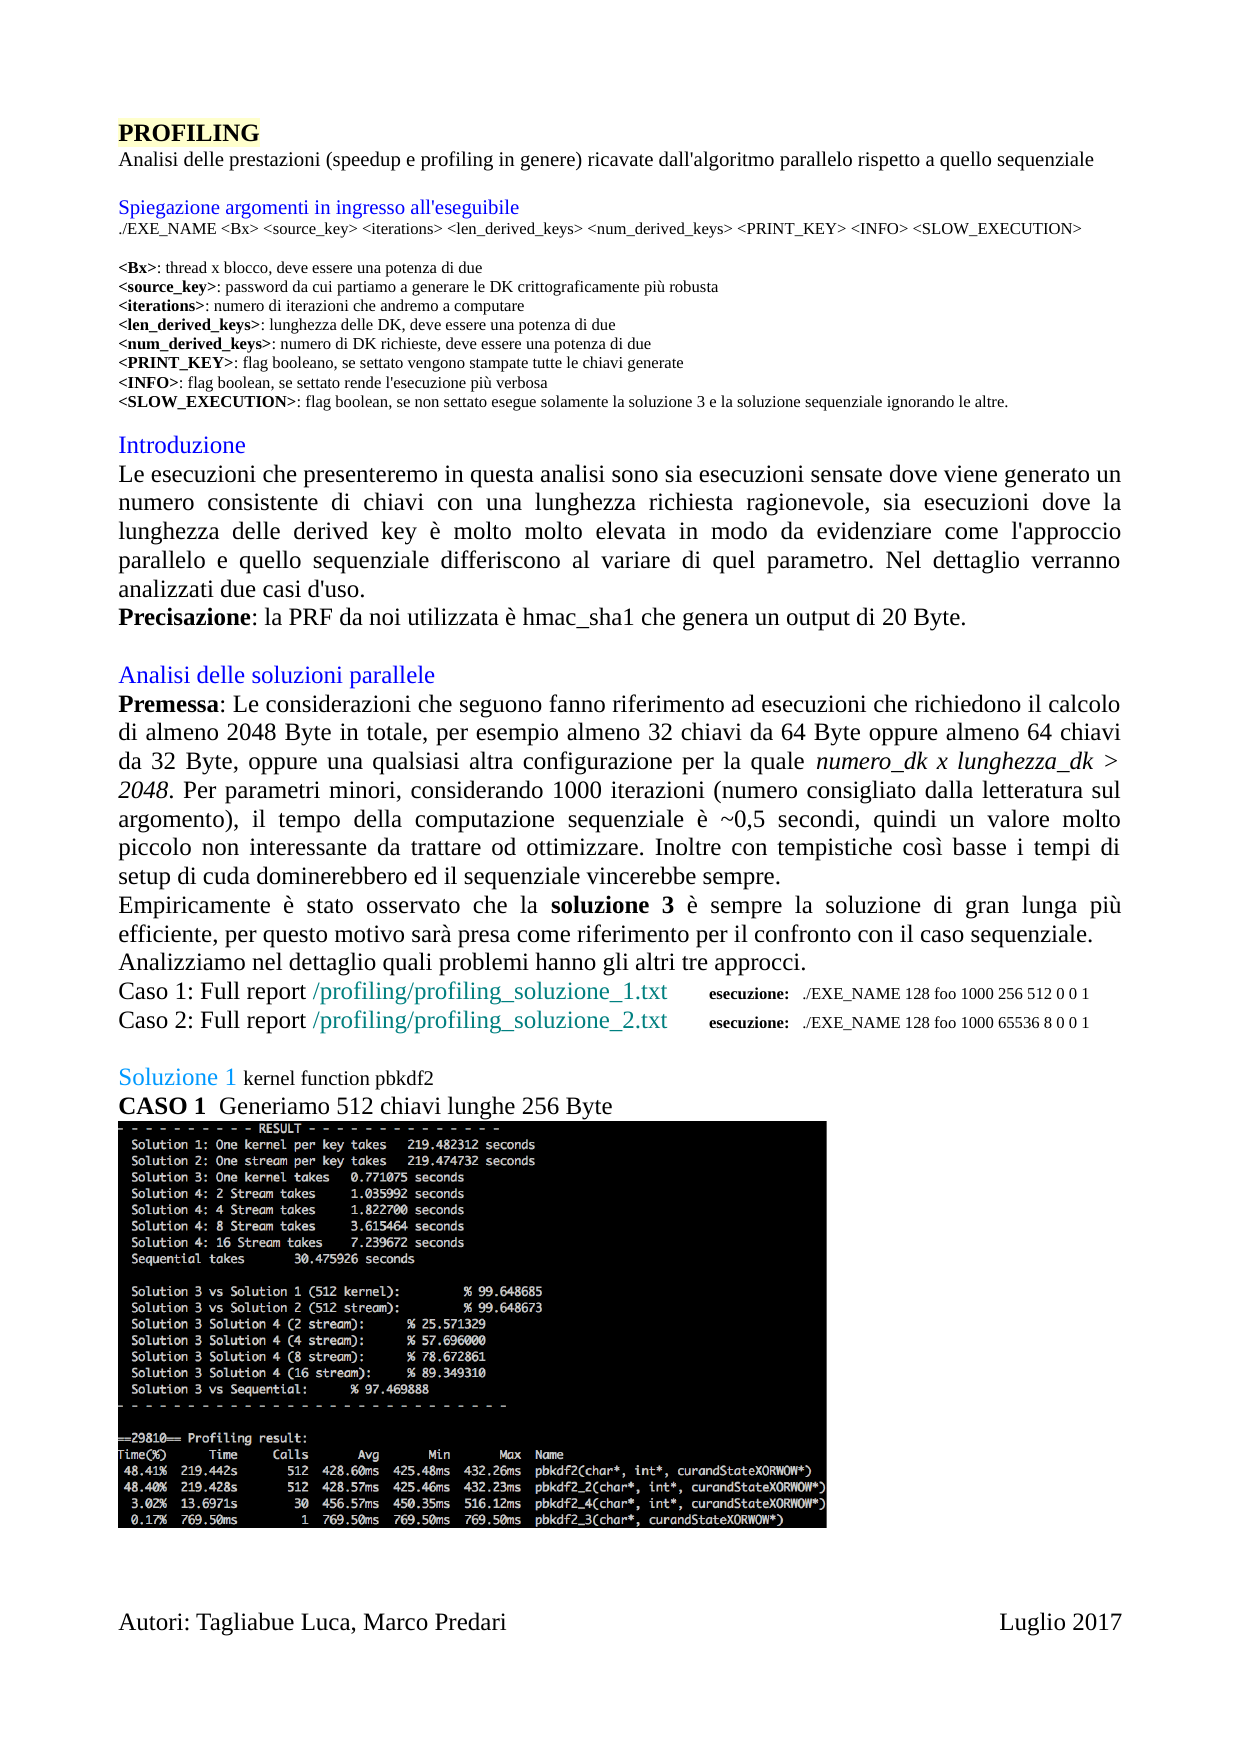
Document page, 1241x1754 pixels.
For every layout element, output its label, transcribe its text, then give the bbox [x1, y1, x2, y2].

text Analizziamo nel dettaglio quali problemi hanno gli altri tre approcci. [118, 947, 1122, 976]
text Analisi delle prestazioni (speedup e profiling in genere) ricavate dall'algoritmo parallelo rispetto a quello sequenziale [118, 147, 1122, 171]
text <INFO>: flag boolean, se settato rende l'esecuzione più verbosa [118, 372, 1122, 392]
text PROFILING [118, 118, 1122, 147]
text Analisi delle soluzioni parallele [118, 660, 1122, 689]
text Le esecuzioni che presenteremo in questa analisi sono sia esecuzioni sensate dove viene generato un numero consistente di chiavi con una lunghezza richiesta ragionevole, sia esecuzioni dove la lunghezza delle derived key è molto molto elevata in modo da evidenziare come l'approccio parallelo e quello sequenziale differiscono al variare di quel parametro. Nel dettaglio verranno analizzati due casi d'uso. [118, 459, 1122, 602]
text <iterations>: numero di iterazioni che andremo a computare [118, 296, 1122, 315]
picture [118, 1121, 827, 1528]
text Caso 1: Full report /profiling/profiling_soluzione_1.txt esecuzione: ./EXE_NAME 128 foo 1000 256 512 0 0 1 [118, 976, 1122, 1005]
text Soluzione 1 kernel function pbkdf2 [118, 1062, 1122, 1091]
text Caso 2: Full report /profiling/profiling_soluzione_2.txt esecuzione: ./EXE_NAME 128 foo 1000 65536 8 0 0 1 [118, 1005, 1122, 1034]
text CASO 1 Generiamo 512 chiavi lunghe 256 Byte [118, 1091, 1122, 1120]
text Introduzione [118, 430, 1122, 459]
text <Bx>: thread x blocco, deve essere una potenza di due [118, 257, 1122, 277]
text Premessa: Le considerazioni che seguono fanno riferimento ad esecuzioni che richiedono il calcolo di almeno 2048 Byte in totale, per esempio almeno 32 chiavi da 64 Byte oppure almeno 64 chiavi da 32 Byte, oppure una qualsiasi altra configurazione per la quale numero_dk x lunghezza_dk > 2048. Per parametri minori, considerando 1000 iterazioni (numero consigliato dalla letteratura sul argomento), il tempo della computazione sequenziale è ~0,5 secondi, quindi un valore molto piccolo non interessante da trattare od ottimizzare. Inoltre con tempistiche così basse i tempi di setup di cuda dominerebbero ed il sequenziale vincerebbe sempre. [118, 689, 1122, 890]
text Precisazione: la PRF da noi utilizzata è hmac_sha1 che genera un output di 20 Byte. [118, 602, 1122, 631]
text <num_derived_keys>: numero di DK richieste, deve essere una potenza di due [118, 334, 1122, 353]
text <PRINT_KEY>: flag booleano, se settato vengono stampate tutte le chiavi generate [118, 353, 1122, 372]
text <source_key>: password da cui partiamo a generare le DK crittograficamente più robusta [118, 277, 1122, 296]
text Empiricamente è stato osservato che la soluzione 3 è sempre la soluzione di gran lunga più efficiente, per questo motivo sarà presa come riferimento per il confronto con il caso sequenziale. [118, 890, 1122, 947]
text Spiegazione argomenti in ingresso all'eseguibile [118, 195, 1122, 219]
text <len_derived_keys>: lunghezza delle DK, deve essere una potenza di due [118, 315, 1122, 334]
text ./EXE_NAME <Bx> <source_key> <iterations> <len_derived_keys> <num_derived_keys> <PRINT_KEY> <INFO> <SLOW_EXECUTION> [118, 219, 1122, 238]
text <SLOW_EXECUTION>: flag boolean, se non settato esegue solamente la soluzione 3 e la soluzione sequenziale ignorando le altre. [118, 392, 1122, 411]
